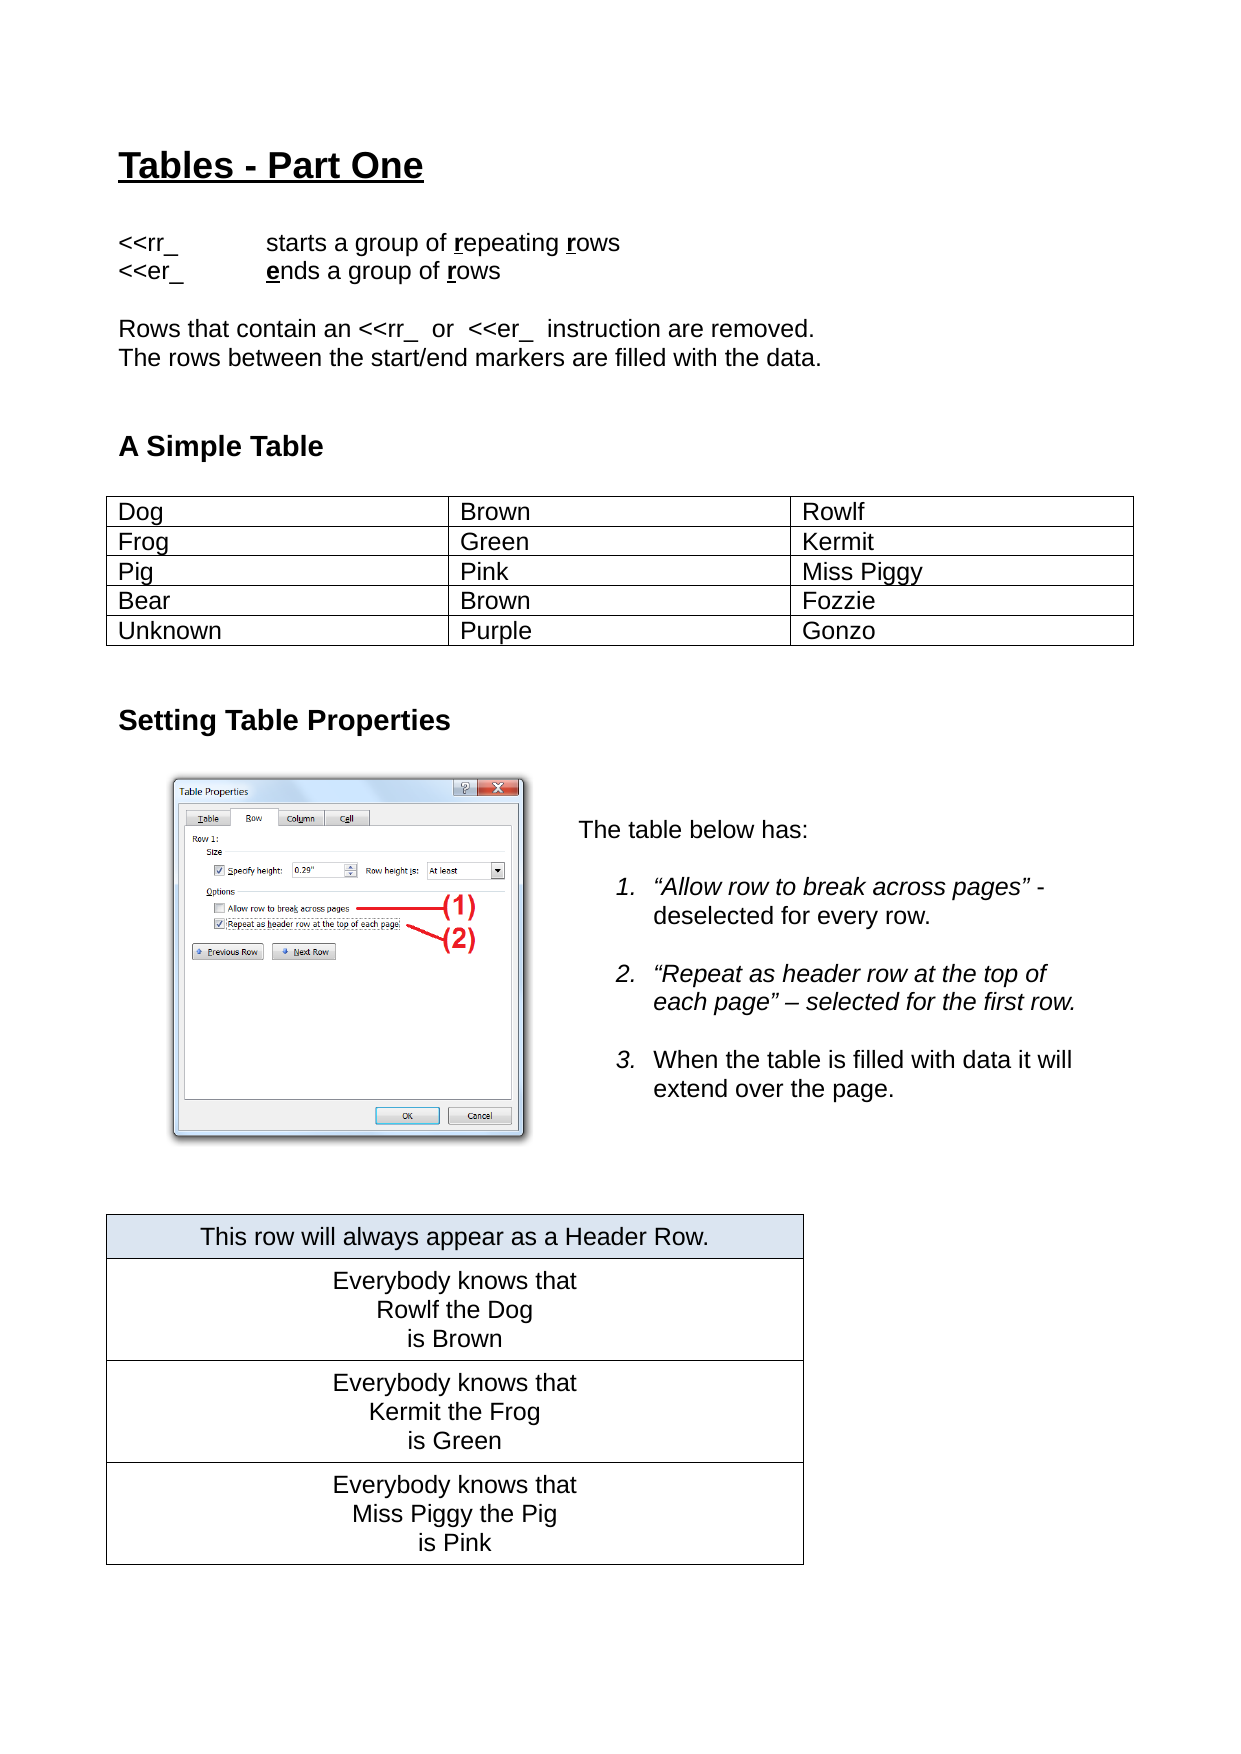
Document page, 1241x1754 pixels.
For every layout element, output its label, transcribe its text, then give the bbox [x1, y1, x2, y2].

text The rows between the start/end markers are filled with the data. [118, 342, 1122, 371]
subtitle Tables - Part One [118, 143, 1122, 186]
text A Simple Table [118, 429, 1122, 462]
table_header Dog [107, 497, 448, 526]
table_header [133, 770, 166, 1147]
table_cell Kermit [791, 527, 1133, 555]
table_cell Everybody knows that Rowlf the Dog is Brown [107, 1259, 803, 1360]
table_cell Gonzo [791, 616, 1133, 645]
table_cell Unknown [107, 616, 448, 645]
text <<er_ ends a group of rows [118, 256, 1122, 285]
table_cell Green [449, 527, 790, 555]
table_header This row will always appear as a Header Row. [107, 1215, 803, 1258]
table_cell Bear [107, 586, 448, 615]
table_cell Everybody knows that Miss Piggy the Pig is Pink [107, 1463, 803, 1564]
table_cell Everybody knows that Kermit the Frog is Green [107, 1361, 803, 1462]
table_cell Brown [449, 586, 790, 615]
table_header The table below has: “Allow row to break across pages” - deselected for every row. “Repeat as header row at the top of each page” – selected for the first row. When the table is filled with data it will extend over the page. [567, 770, 1107, 1147]
table_header Rowlf [791, 497, 1133, 526]
table_cell Pig [107, 556, 448, 585]
table_cell Miss Piggy [791, 556, 1133, 585]
table_cell Frog [107, 527, 448, 555]
table_cell Fozzie [791, 586, 1133, 615]
text Setting Table Properties [118, 703, 1122, 737]
table_header [534, 770, 567, 1147]
table_cell Pink [449, 556, 790, 585]
table_header Brown [449, 497, 790, 526]
text <<rr_ starts a group of repeating rows [118, 227, 1122, 256]
text Rows that contain an <<rr_ or <<er_ instruction are removed. [118, 314, 1122, 342]
table_cell Purple [449, 616, 790, 645]
